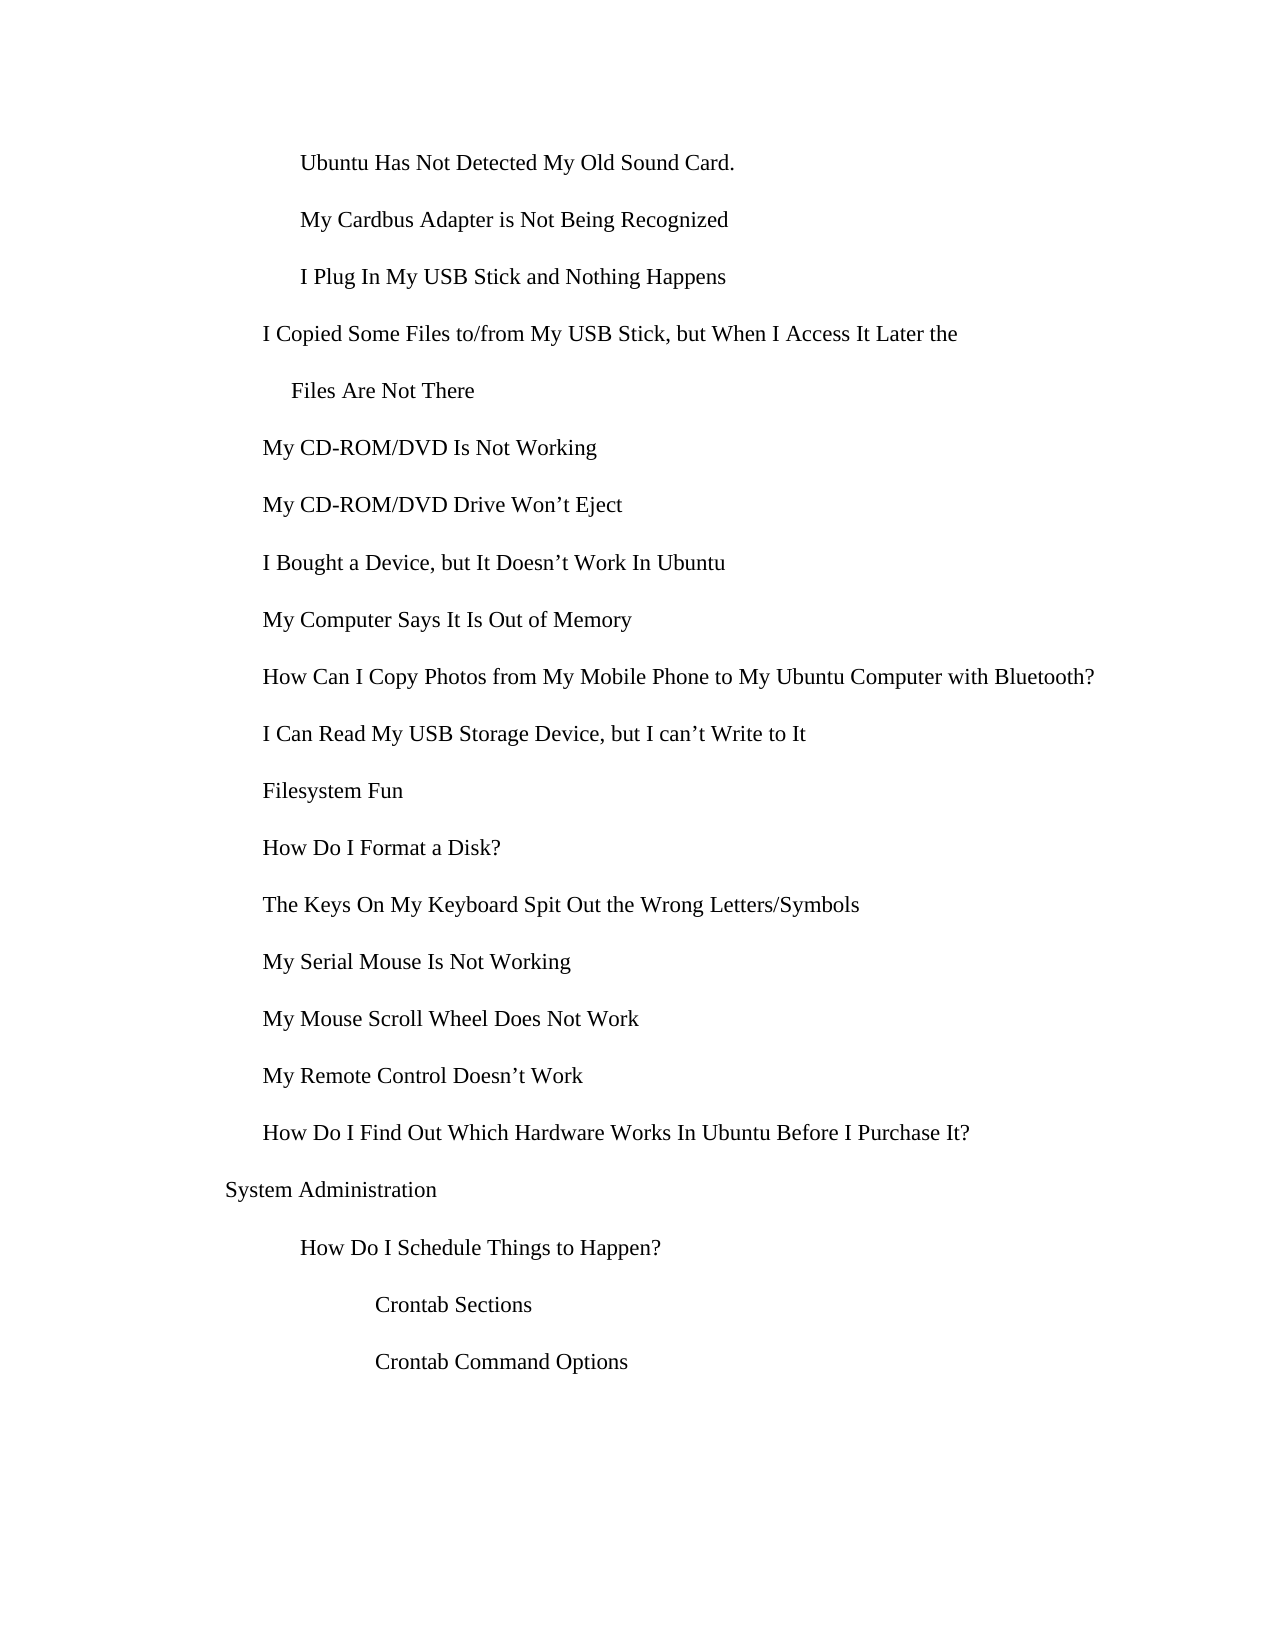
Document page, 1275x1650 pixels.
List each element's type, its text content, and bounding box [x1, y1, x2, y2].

text My Serial Mouse Is Not Working [187, 949, 1125, 974]
text Filesystem Fun [187, 778, 1125, 803]
text I Plug In My USB Stick and Nothing Happens [225, 264, 1125, 289]
text How Can I Copy Photos from My Mobile Phone to My Ubuntu Computer with Bluetooth? [262, 664, 1125, 689]
text How Do I Schedule Things to Happen? [225, 1234, 1125, 1260]
text I Bought a Device, but It Doesn’t Work In Ubuntu [187, 549, 1125, 575]
text My Remote Control Doesn’t Work [187, 1063, 1125, 1089]
text Ubuntu Has Not Detected My Old Sound Card. [225, 150, 1125, 175]
text How Do I Format a Disk? [187, 835, 1125, 860]
text How Do I Find Out Which Hardware Works In Ubuntu Before I Purchase It? [187, 1120, 1125, 1146]
text My Cardbus Adapter is Not Being Recognized [225, 207, 1125, 232]
text Files Are Not There [187, 378, 1125, 404]
text The Keys On My Keyboard Spit Out the Wrong Letters/Symbols [187, 892, 1125, 917]
text My Mouse Scroll Wheel Does Not Work [187, 1006, 1125, 1032]
text My CD-ROM/DVD Is Not Working [187, 435, 1125, 461]
text I Can Read My USB Storage Device, but I can’t Write to It [187, 721, 1125, 746]
text My CD-ROM/DVD Drive Won’t Eject [187, 492, 1125, 518]
text Crontab Sections [300, 1292, 1125, 1317]
text My Computer Says It Is Out of Memory [187, 607, 1125, 632]
text Crontab Command Options [300, 1349, 1125, 1374]
text System Administration [150, 1177, 1125, 1203]
text I Copied Some Files to/from My USB Stick, but When I Access It Later the [187, 321, 1125, 347]
